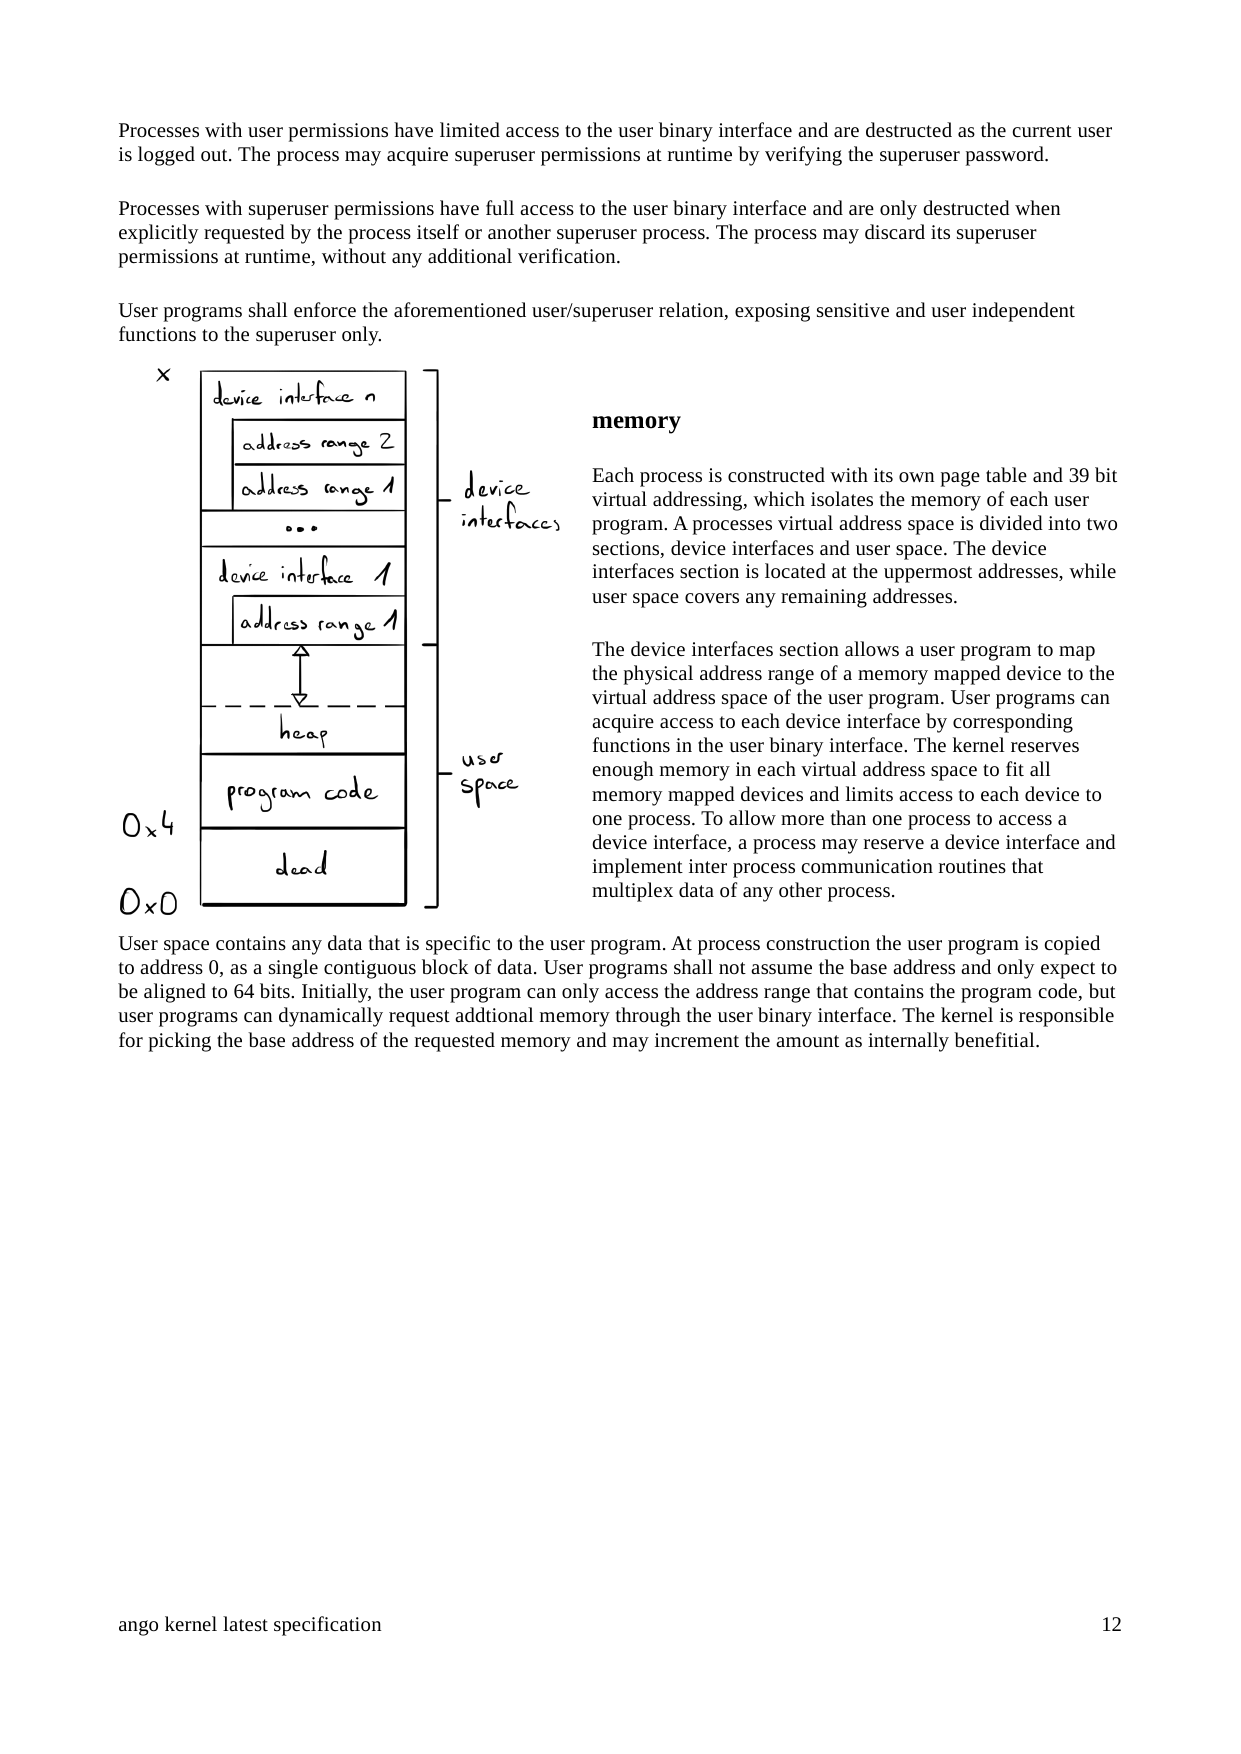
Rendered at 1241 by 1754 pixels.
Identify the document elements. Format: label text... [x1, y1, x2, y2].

text The device interfaces section allows a user program to map the physical address range of a memory mapped device to the virtual address space of the user program. User programs can acquire access to each device interface by corresponding functions in the user binary interface. The kernel reserves enough memory in each virtual address space to fit all memory mapped devices and limits access to each device to one process. To allow more than one process to access a device interface, a process may reserve a device interface and implement inter process communication routines that multiplex data of any other process. [563, 637, 1122, 902]
text Processes with user permissions have limited access to the user binary interface and are destructed as the current user is logged out. The process may acquire superuser permissions at runtime by verifying the superuser password. [118, 118, 1122, 166]
text Each process is constructed with its own page table and 39 bit virtual addressing, which isolates the memory of each user program. A processes virtual address space is divided into two sections, device interfaces and user space. The device interfaces section is located at the uppermost addresses, while user space covers any remaining addresses. [563, 463, 1122, 607]
text User space contains any data that is specific to the user program. At process construction the user program is copied to address 0, as a single contiguous block of data. User programs shall not assume the base address and only expect to be aligned to 64 bits. Initially, the user program can only access the address range that contains the program code, but user programs can dynamically request addtional memory through the user binary interface. The kernel is responsible for picking the base address of the requested memory and may increment the amount as internally benefitial. [118, 931, 1122, 1051]
text Processes with superuser permissions have full access to the user binary interface and are only destructed when explicitly requested by the process itself or another superuser process. The process may discard its superuser permissions at runtime, without any additional verification. [118, 196, 1122, 268]
text memory [563, 404, 1122, 434]
picture [118, 366, 563, 917]
text User programs shall enforce the aforementioned user/superuser relation, exposing sensitive and user independent functions to the superuser only. [118, 297, 1122, 346]
